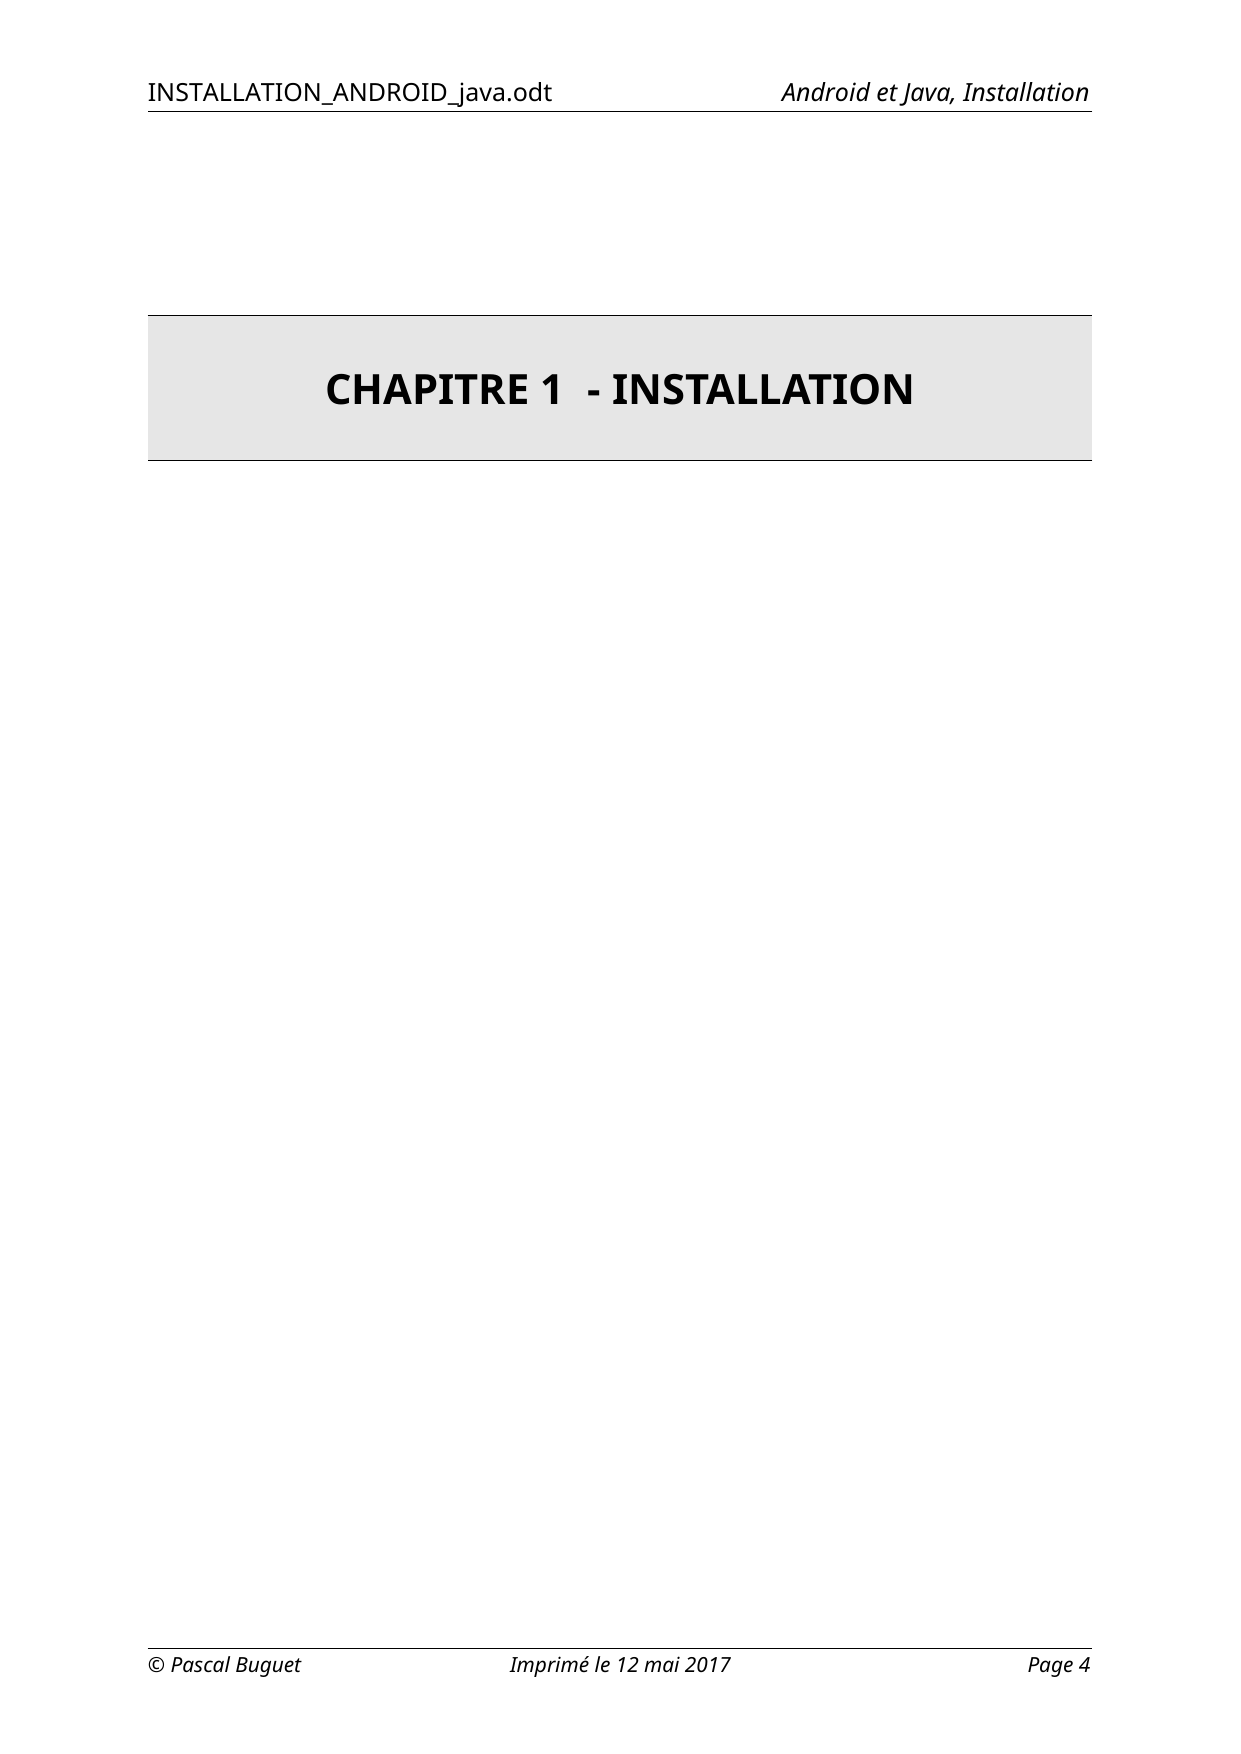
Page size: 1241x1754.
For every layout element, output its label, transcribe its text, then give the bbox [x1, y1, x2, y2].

subtitle - INSTALLATION [148, 316, 1092, 460]
